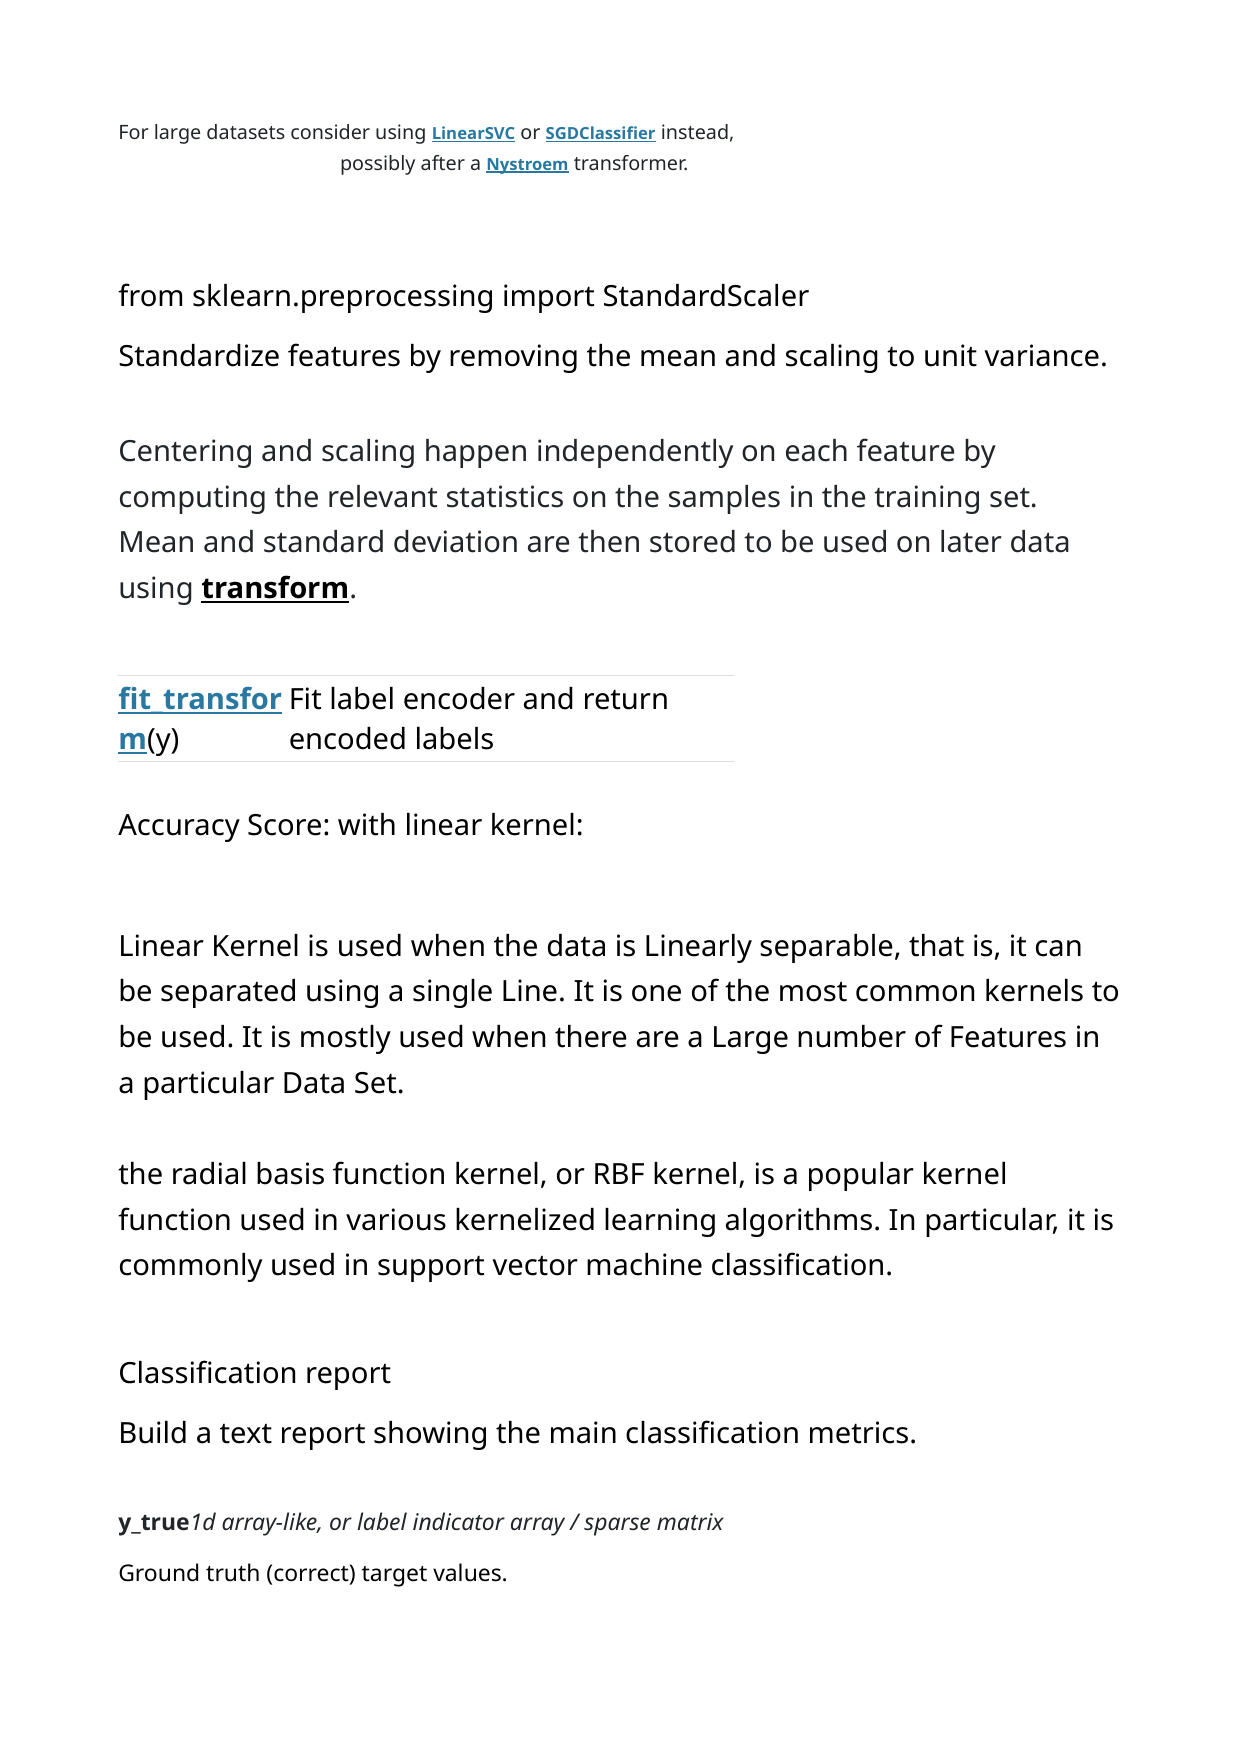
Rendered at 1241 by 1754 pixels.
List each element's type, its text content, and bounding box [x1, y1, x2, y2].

text the radial basis function kernel, or RBF kernel, is a popular kernel function used in various kernelized learning algorithms. In particular, it is commonly used in support vector machine classification. [118, 1153, 1122, 1284]
text y_true1d array-like, or label indicator array / sparse matrix [118, 1473, 1122, 1538]
text Classification report [118, 1352, 1122, 1392]
text Centering and scaling happen independently on each feature by computing the relevant statistics on the samples in the training set. Mean and standard deviation are then stored to be used on later data using transform. [118, 396, 1122, 607]
text Linear Kernel is used when the data is Linearly separable, that is, it can be separated using a single Line. It is one of the most common kernels to be used. It is mostly used when there are a Large number of Features in a particular Data Set. [118, 925, 1122, 1134]
text Ground truth (correct) target values. [118, 1557, 1122, 1588]
text Accuracy Score: with linear kernel: [118, 804, 1122, 844]
table_header fit_transform(y) [118, 676, 288, 761]
text Build a text report showing the main classification metrics. [118, 1413, 1122, 1452]
text For large datasets consider using LinearSVC or SGDClassifier instead, possibly after a Nystroem transformer. [118, 118, 1122, 176]
text Standardize features by removing the mean and scaling to unit variance. [118, 335, 1122, 375]
text from sklearn.preprocessing import StandardScaler [118, 275, 1122, 315]
table_header Fit label encoder and return encoded labels [289, 676, 734, 761]
